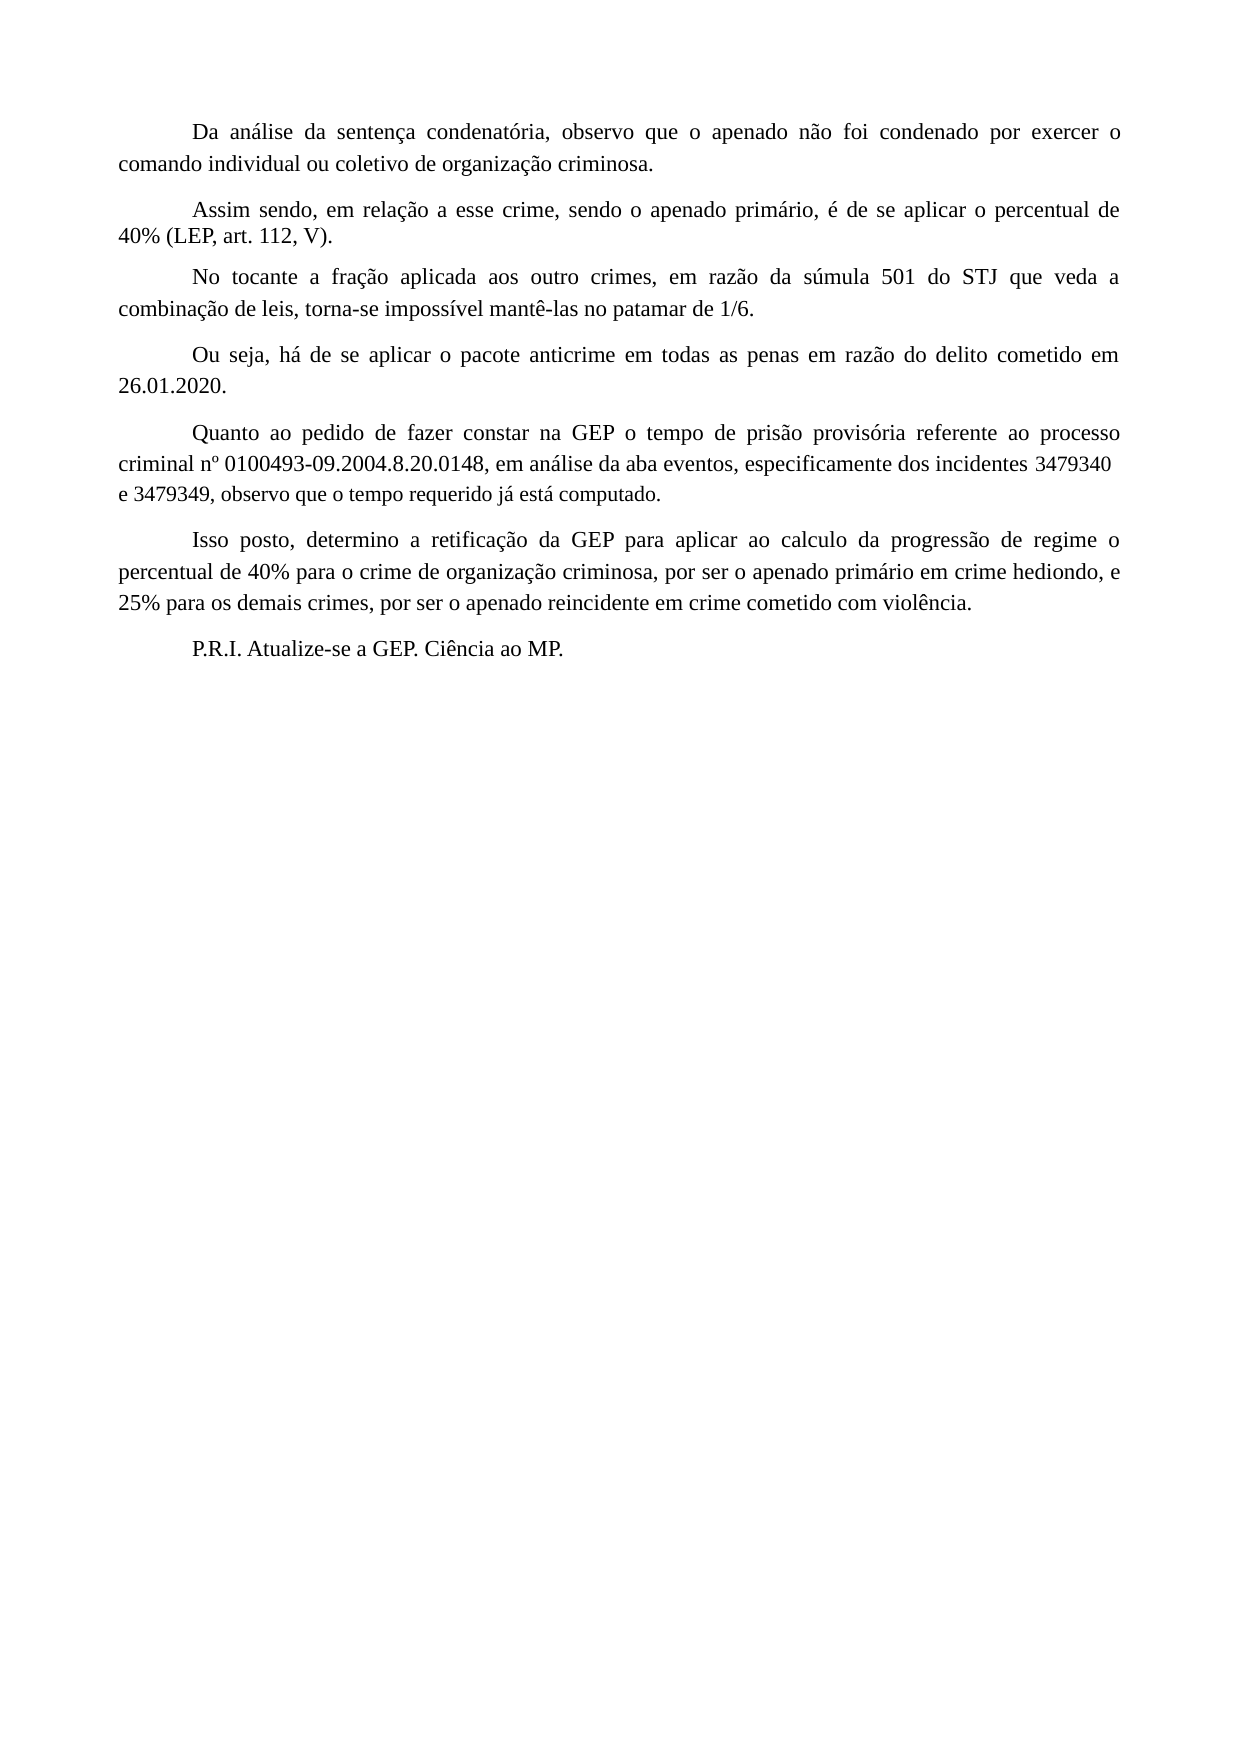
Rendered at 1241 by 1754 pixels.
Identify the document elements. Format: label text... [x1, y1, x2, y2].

text P.R.I. Atualize-se a GEP. Ciência ao MP. [118, 636, 1122, 662]
text Ou seja, há de se aplicar o pacote anticrime em todas as penas em razão do delito cometido em 26.01.2020. [118, 341, 1122, 399]
text Isso posto, determino a retificação da GEP para aplicar ao calculo da progressão de regime o percentual de 40% para o crime de organização criminosa, por ser o apenado primário em crime hediondo, e 25% para os demais crimes, por ser o apenado reincidente em crime cometido com violência. [118, 526, 1122, 616]
text Quanto ao pedido de fazer constar na GEP o tempo de prisão provisória referente ao processo criminal nº 0100493-09.2004.8.20.0148, em análise da aba eventos, especificamente dos incidentes 3479340 e 3479349, observo que o tempo requerido já está computado. [118, 418, 1122, 507]
text Assim sendo, em relação a esse crime, sendo o apenado primário, é de se aplicar o percentual de 40% (LEP, art. 112, V). [118, 196, 1122, 248]
text No tocante a fração aplicada aos outro crimes, em razão da súmula 501 do STJ que veda a combinação de leis, torna-se impossível mantê-las no patamar de 1/6. [118, 263, 1122, 321]
text Da análise da sentença condenatória, observo que o apenado não foi condenado por exercer o comando individual ou coletivo de organização criminosa. [118, 118, 1122, 176]
